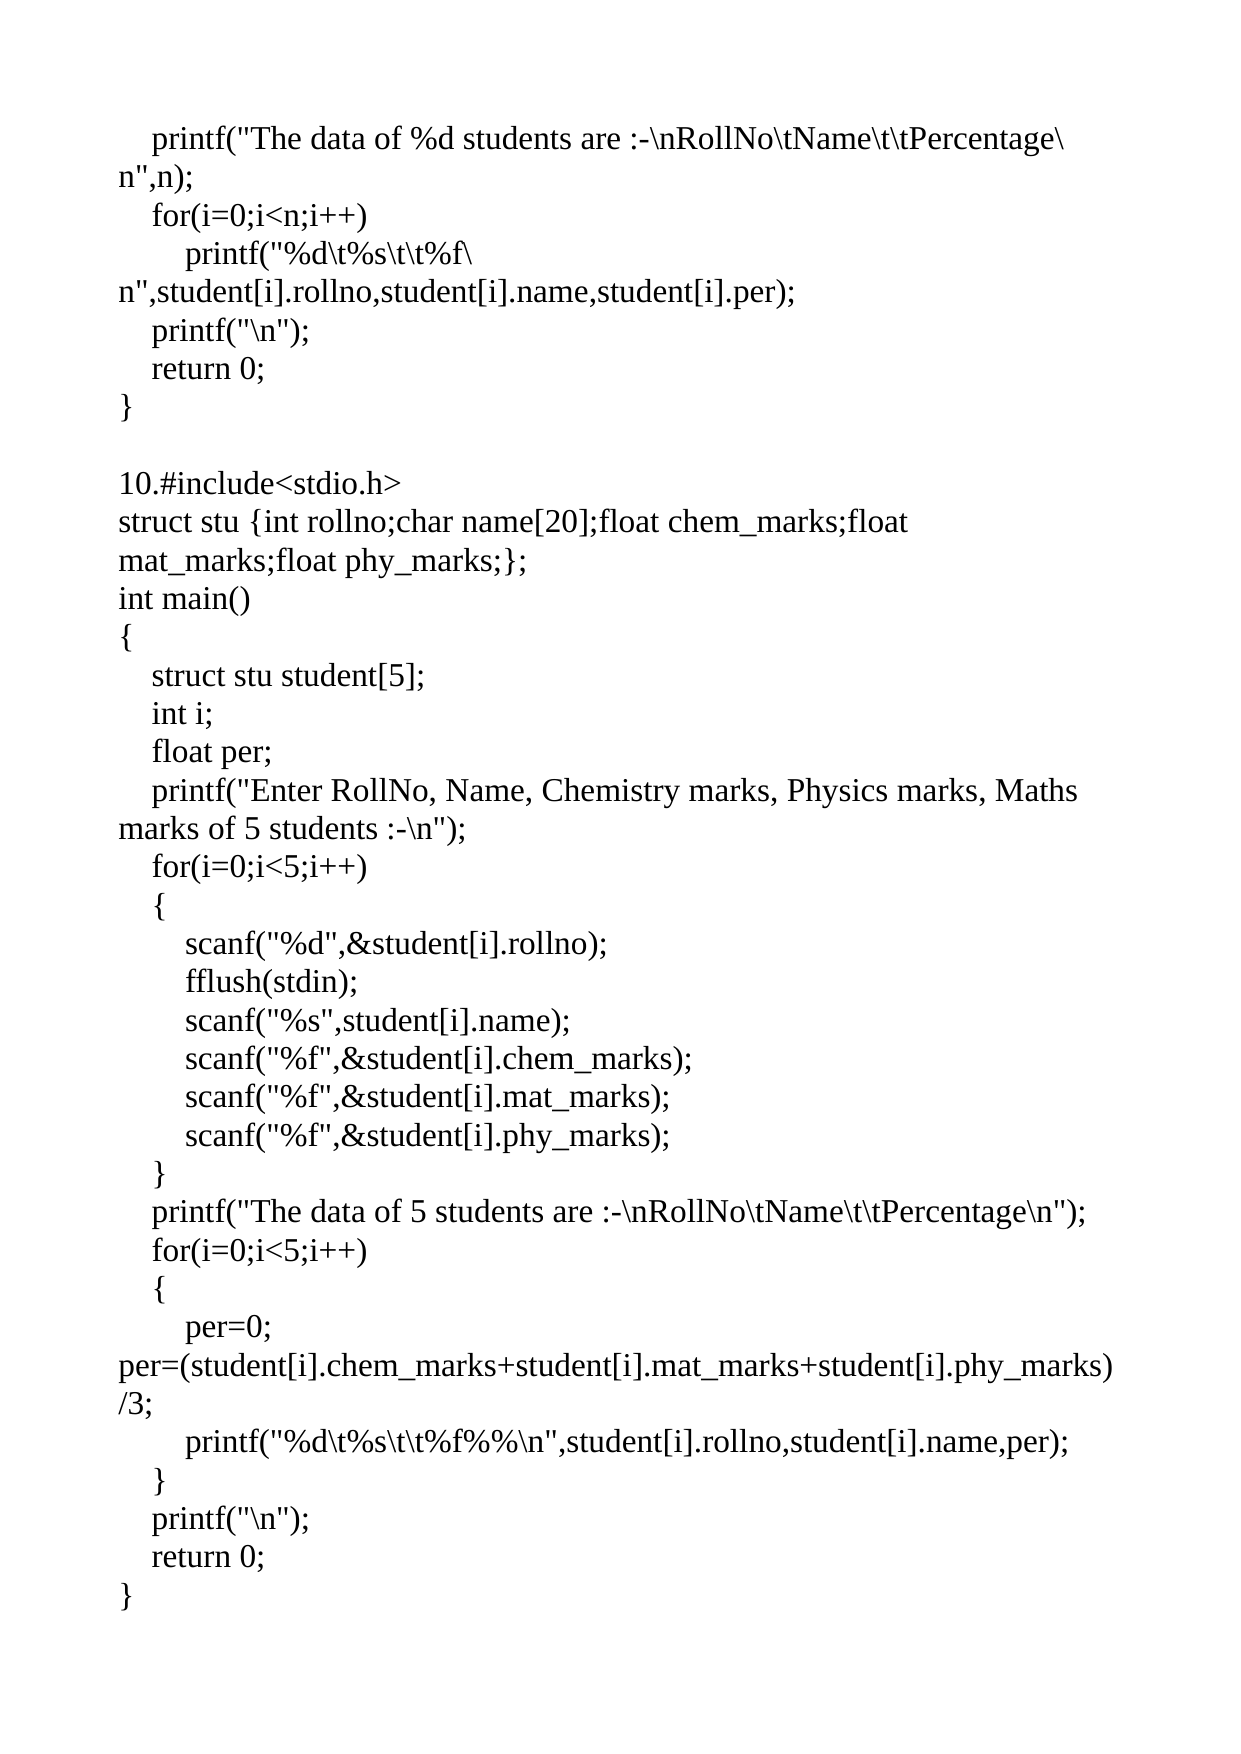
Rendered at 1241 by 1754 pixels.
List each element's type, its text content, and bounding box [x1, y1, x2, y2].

text printf("%d\t%s\t\t%f\n",student[i].rollno,student[i].name,student[i].per); [118, 233, 1122, 310]
text fflush(stdin); [118, 961, 1122, 1000]
text struct stu {int rollno;char name[20];float chem_marks;float mat_marks;float phy_marks;}; [118, 501, 1122, 578]
text scanf("%f",&student[i].chem_marks); [118, 1038, 1122, 1076]
text scanf("%s",student[i].name); [118, 1000, 1122, 1038]
text int main() [118, 578, 1122, 616]
text return 0; [118, 348, 1122, 386]
text { [118, 1268, 1122, 1306]
text { [118, 616, 1122, 655]
text printf("\n"); [118, 310, 1122, 348]
text } [118, 1575, 1122, 1613]
text for(i=0;i<n;i++) [118, 195, 1122, 233]
text for(i=0;i<5;i++) [118, 846, 1122, 885]
text scanf("%f",&student[i].phy_marks); [118, 1115, 1122, 1153]
text for(i=0;i<5;i++) [118, 1230, 1122, 1268]
text printf("The data of 5 students are :-\nRollNo\tName\t\tPercentage\n"); [118, 1191, 1122, 1230]
text printf("Enter RollNo, Name, Chemistry marks, Physics marks, Maths marks of 5 students :-\n"); [118, 770, 1122, 846]
text } [118, 1460, 1122, 1498]
text } [118, 386, 1122, 425]
text struct stu student[5]; [118, 655, 1122, 693]
text printf("%d\t%s\t\t%f%%\n",student[i].rollno,student[i].name,per); [118, 1421, 1122, 1460]
text per=0; per=(student[i].chem_marks+student[i].mat_marks+student[i].phy_marks)/3; [118, 1306, 1122, 1421]
text int i; [118, 693, 1122, 731]
text { [118, 885, 1122, 923]
text scanf("%d",&student[i].rollno); [118, 923, 1122, 961]
text scanf("%f",&student[i].mat_marks); [118, 1076, 1122, 1115]
text printf("The data of %d students are :-\nRollNo\tName\t\tPercentage\n",n); [118, 118, 1122, 195]
text float per; [118, 731, 1122, 770]
text } [118, 1153, 1122, 1191]
text 10.#include<stdio.h> [118, 463, 1122, 501]
text printf("\n"); [118, 1498, 1122, 1536]
text return 0; [118, 1536, 1122, 1575]
